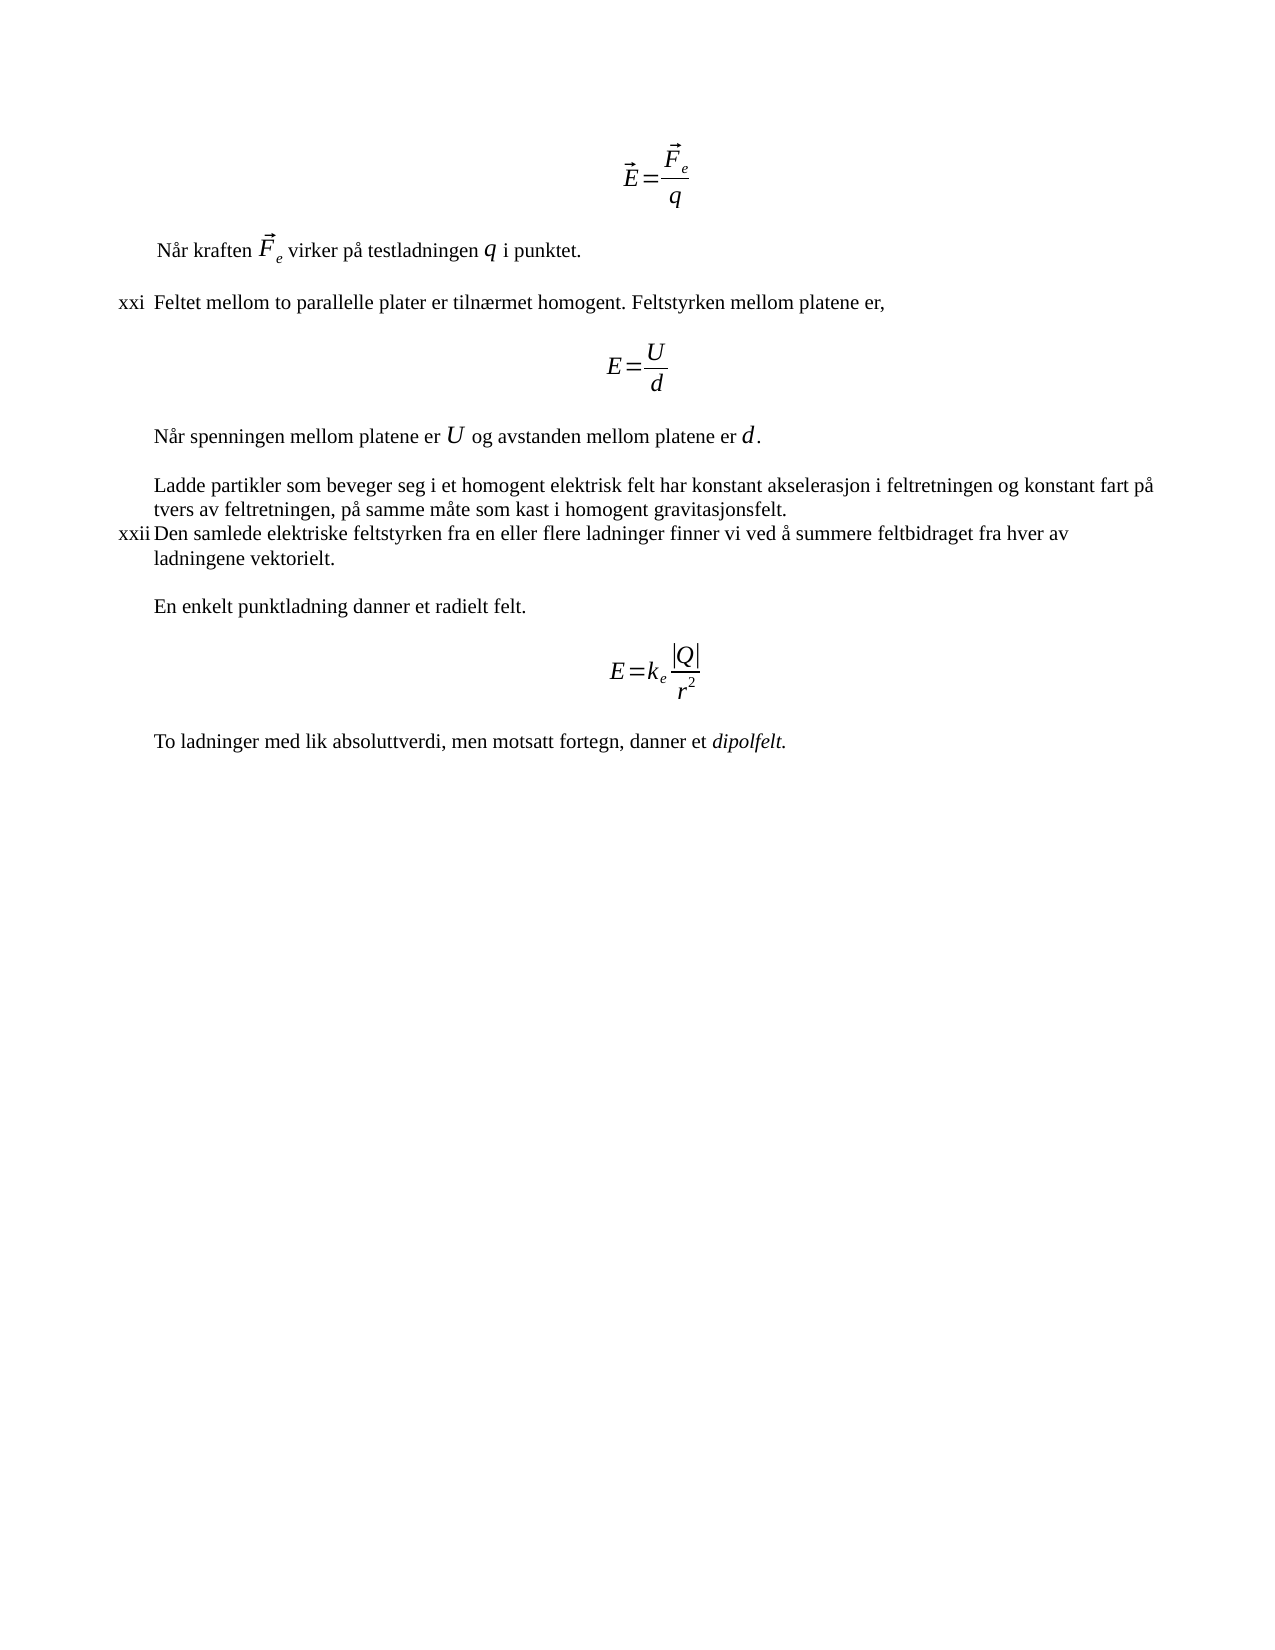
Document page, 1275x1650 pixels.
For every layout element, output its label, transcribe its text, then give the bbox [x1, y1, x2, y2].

text Den samlede elektriske feltstyrken fra en eller flere ladninger finner vi ved å summere feltbidraget fra hver av ladningene vektorielt. [118, 521, 1157, 569]
text Ladde partikler som beveger seg i et homogent elektrisk felt har konstant akselerasjon i feltretningen og konstant fart på tvers av feltretningen, på samme måte som kast i homogent gravitasjonsfelt. [118, 473, 1157, 521]
text En enkelt punktladning danner et radielt felt. [118, 593, 1157, 618]
text To ladninger med lik absoluttverdi, men motsatt fortegn, danner et dipolfelt. [118, 728, 1157, 753]
text Når kraften virker på testladningen i punktet. [157, 232, 1157, 266]
text Feltet mellom to parallelle plater er tilnærmet homogent. Feltstyrken mellom platene er, [118, 290, 1157, 314]
text Når spenningen mellom platene er og avstanden mellom platene er . [118, 421, 1157, 449]
